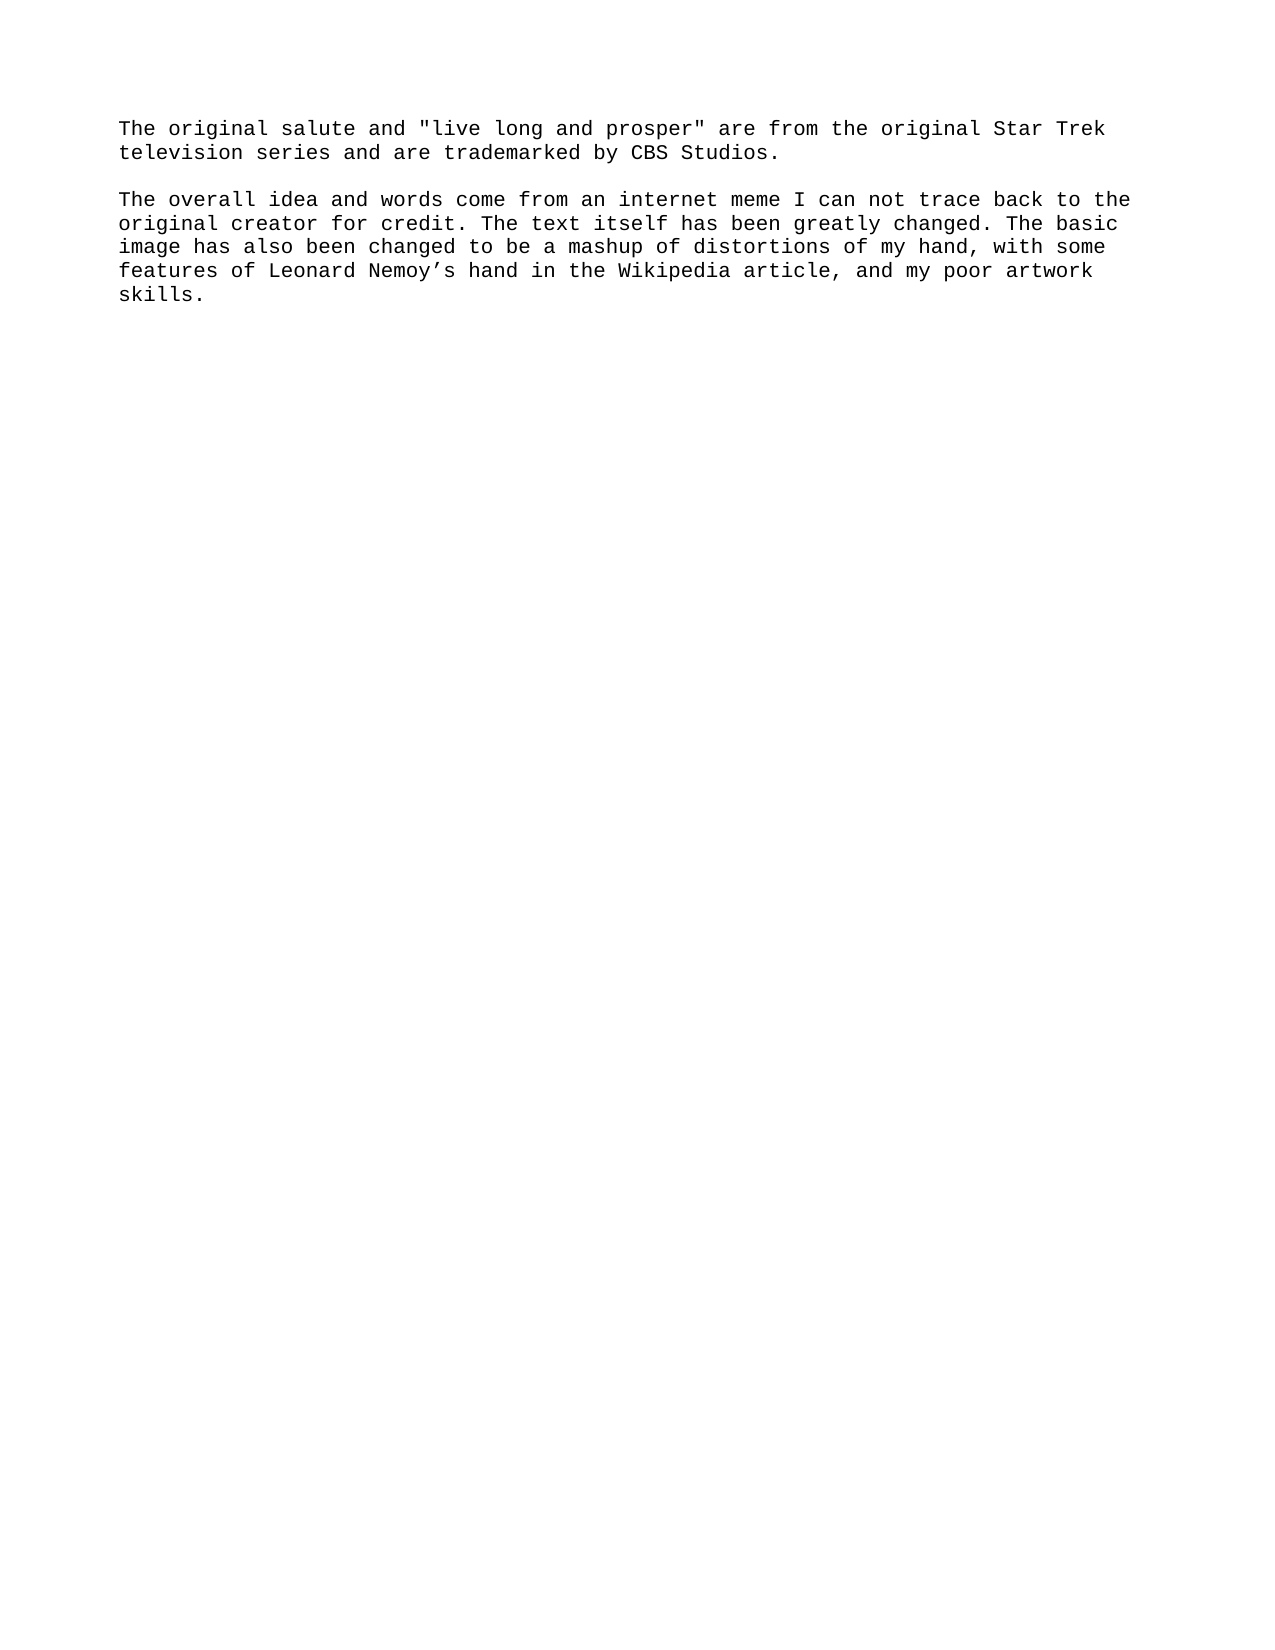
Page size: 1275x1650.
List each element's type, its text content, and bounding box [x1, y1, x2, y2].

text The original salute and "live long and prosper" are from the original Star Trek television series and are trademarked by CBS Studios. [118, 118, 1157, 165]
text The overall idea and words come from an internet meme I can not trace back to the original creator for credit. The text itself has been greatly changed. The basic image has also been changed to be a mashup of distortions of my hand, with some features of Leonard Nemoy’s hand in the Wikipedia article, and my poor artwork skills. [118, 189, 1157, 307]
